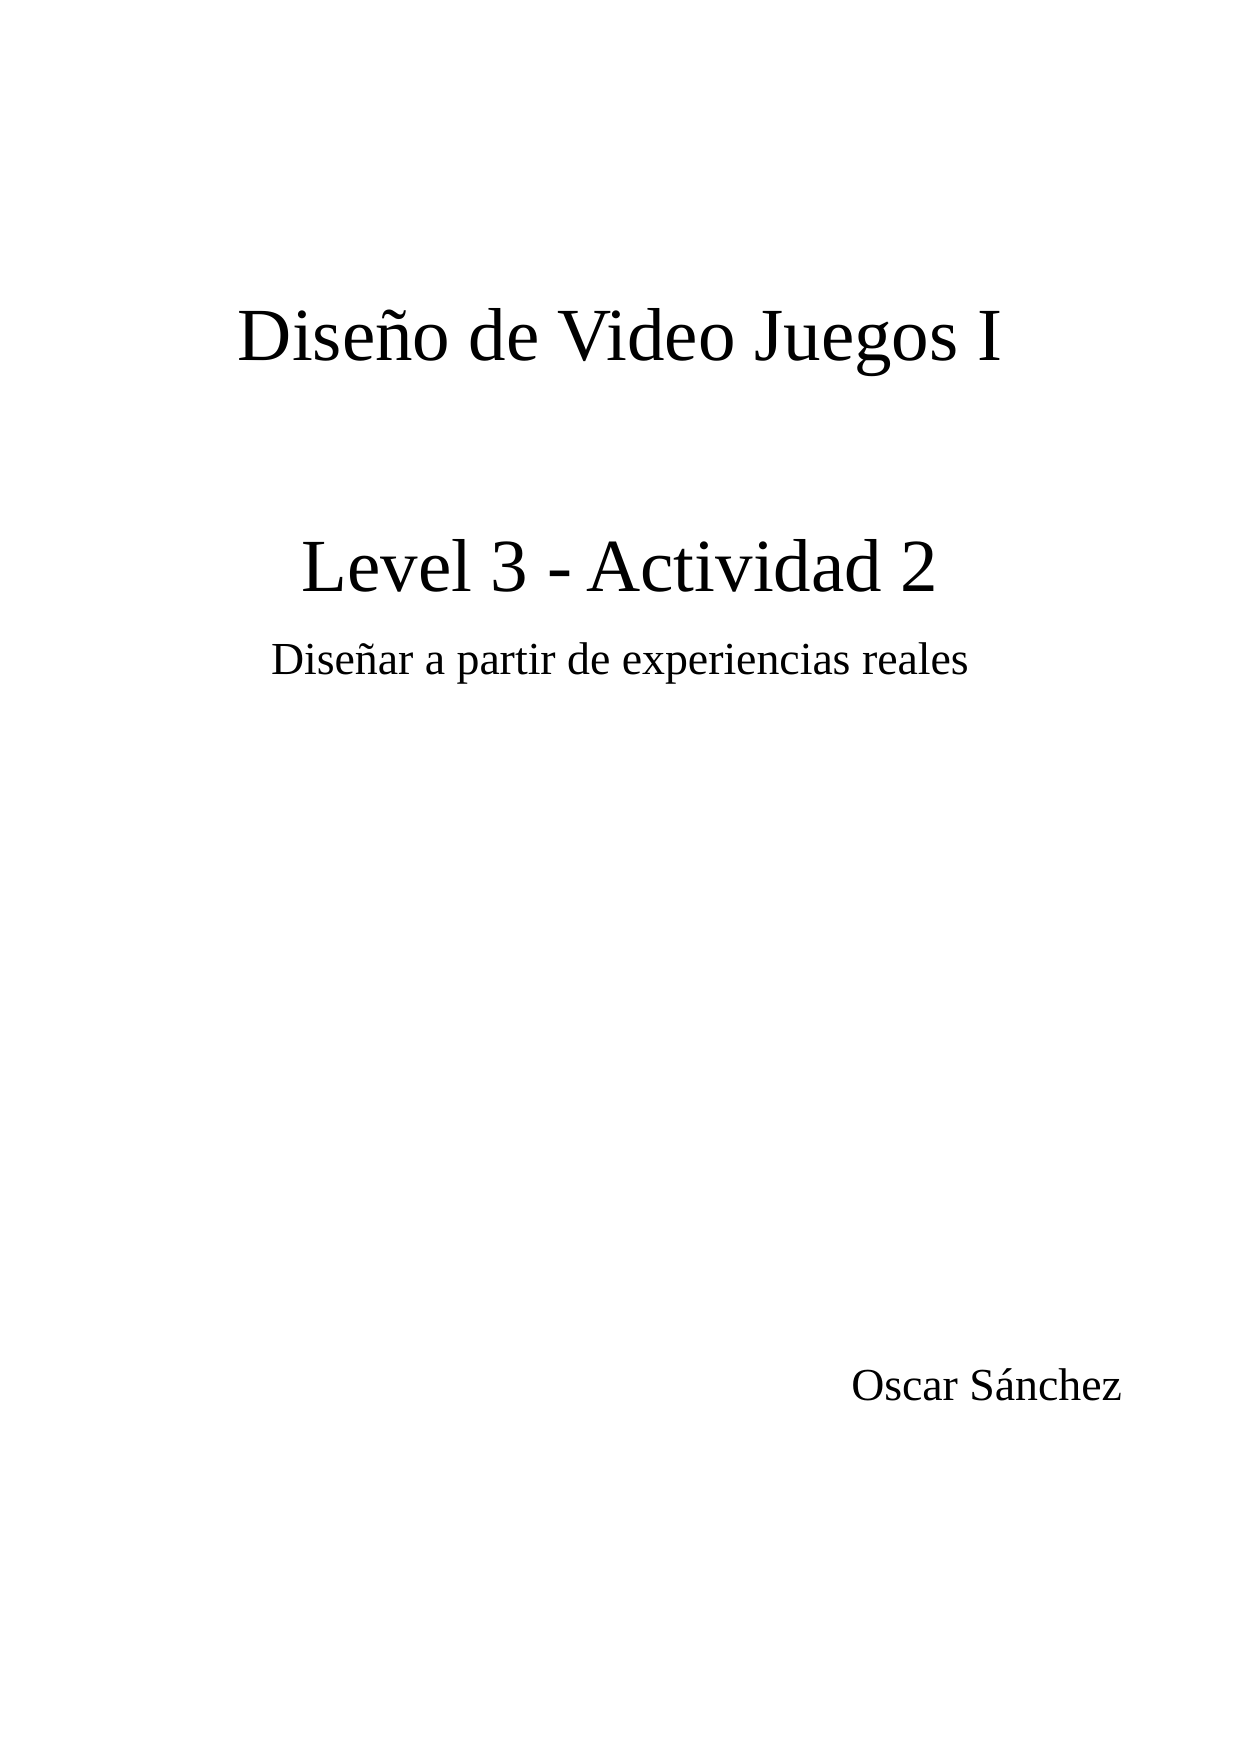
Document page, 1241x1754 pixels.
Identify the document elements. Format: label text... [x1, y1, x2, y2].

text Diseño de Video Juegos I [118, 291, 1122, 377]
text Level 3 - Actividad 2 [118, 521, 1122, 607]
text Diseñar a partir de experiencias reales [118, 632, 1122, 684]
text Oscar Sánchez [118, 1358, 1122, 1411]
